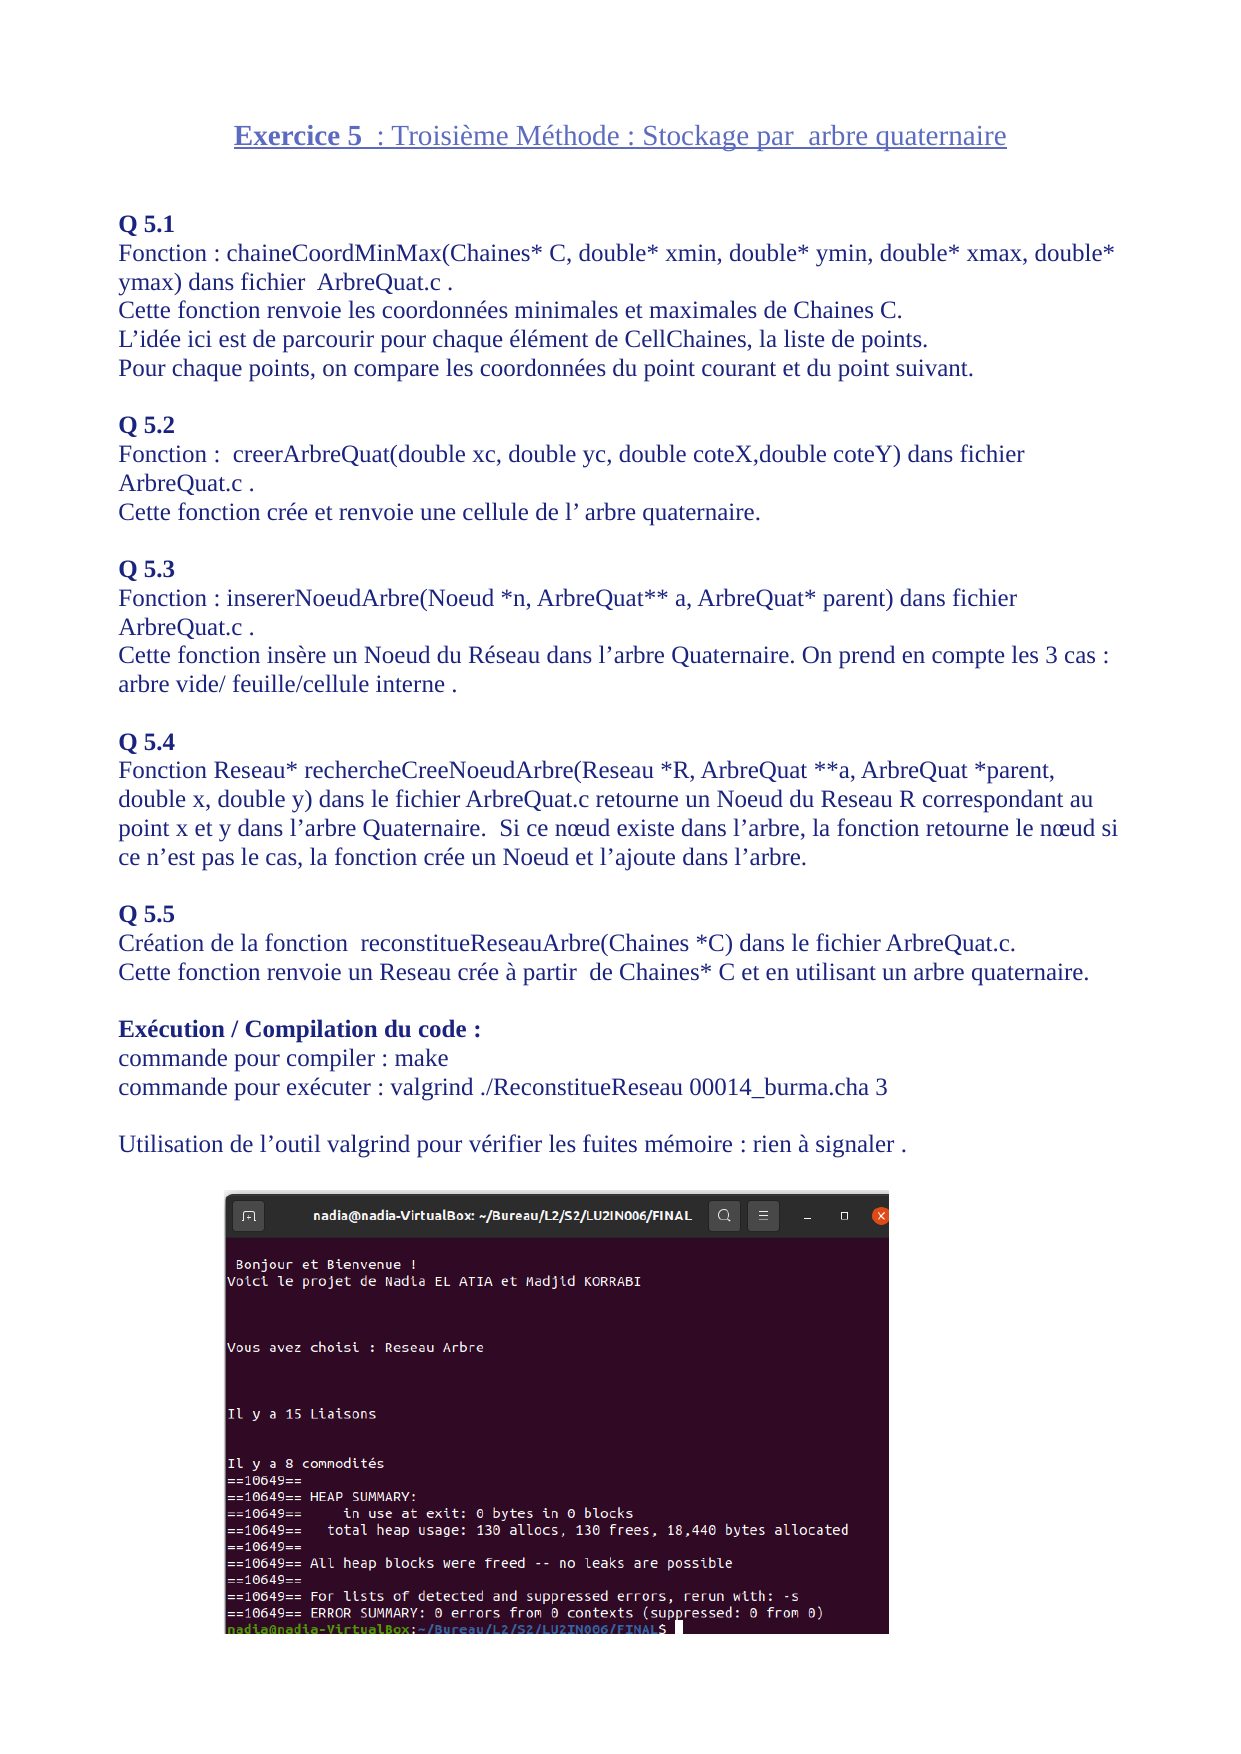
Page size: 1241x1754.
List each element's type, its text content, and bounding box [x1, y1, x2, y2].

text L’idée ici est de parcourir pour chaque élément de CellChaines, la liste de points. [118, 324, 1122, 353]
text commande pour exécuter : valgrind ./ReconstitueReseau 00014_burma.cha 3 [118, 1072, 1122, 1100]
text Fonction : creerArbreQuat(double xc, double yc, double coteX,double coteY) dans fichier ArbreQuat.c . [118, 439, 1122, 497]
text Q 5.2 [118, 410, 1122, 439]
text commande pour compiler : make [118, 1043, 1122, 1072]
text Cette fonction crée et renvoie une cellule de l’ arbre quaternaire. [118, 497, 1122, 525]
text Q 5.5 [118, 899, 1122, 928]
text Exécution / Compilation du code : [118, 1014, 1122, 1043]
text Cette fonction insère un Noeud du Réseau dans l’arbre Quaternaire. On prend en compte les 3 cas : arbre vide/ feuille/cellule interne . [118, 640, 1122, 698]
text Cette fonction renvoie un Reseau crée à partir de Chaines* C et en utilisant un arbre quaternaire. [118, 957, 1122, 985]
text Cette fonction renvoie les coordonnées minimales et maximales de Chaines C. [118, 295, 1122, 324]
text Fonction Reseau* rechercheCreeNoeudArbre(Reseau *R, ArbreQuat **a, ArbreQuat *parent, double x, double y) dans le fichier ArbreQuat.c retourne un Noeud du Reseau R correspondant au point x et y dans l’arbre Quaternaire. Si ce nœud existe dans l’arbre, la fonction retourne le nœud si ce n’est pas le cas, la fonction crée un Noeud et l’ajoute dans l’arbre. [118, 755, 1122, 870]
text Q 5.3 [118, 554, 1122, 583]
picture [223, 1190, 889, 1634]
text Q 5.4 [118, 727, 1122, 755]
text Exercice 5 : Troisième Méthode : Stockage par arbre quaternaire [118, 118, 1122, 152]
text Fonction : chaineCoordMinMax(Chaines* C, double* xmin, double* ymin, double* xmax, double* ymax) dans fichier ArbreQuat.c . [118, 238, 1122, 295]
text Q 5.1 [118, 209, 1122, 238]
text Fonction : insererNoeudArbre(Noeud *n, ArbreQuat** a, ArbreQuat* parent) dans fichier ArbreQuat.c . [118, 583, 1122, 640]
text Création de la fonction reconstitueReseauArbre(Chaines *C) dans le fichier ArbreQuat.c. [118, 928, 1122, 957]
text Pour chaque points, on compare les coordonnées du point courant et du point suivant. [118, 353, 1122, 382]
text Utilisation de l’outil valgrind pour vérifier les fuites mémoire : rien à signaler . [118, 1129, 1122, 1158]
